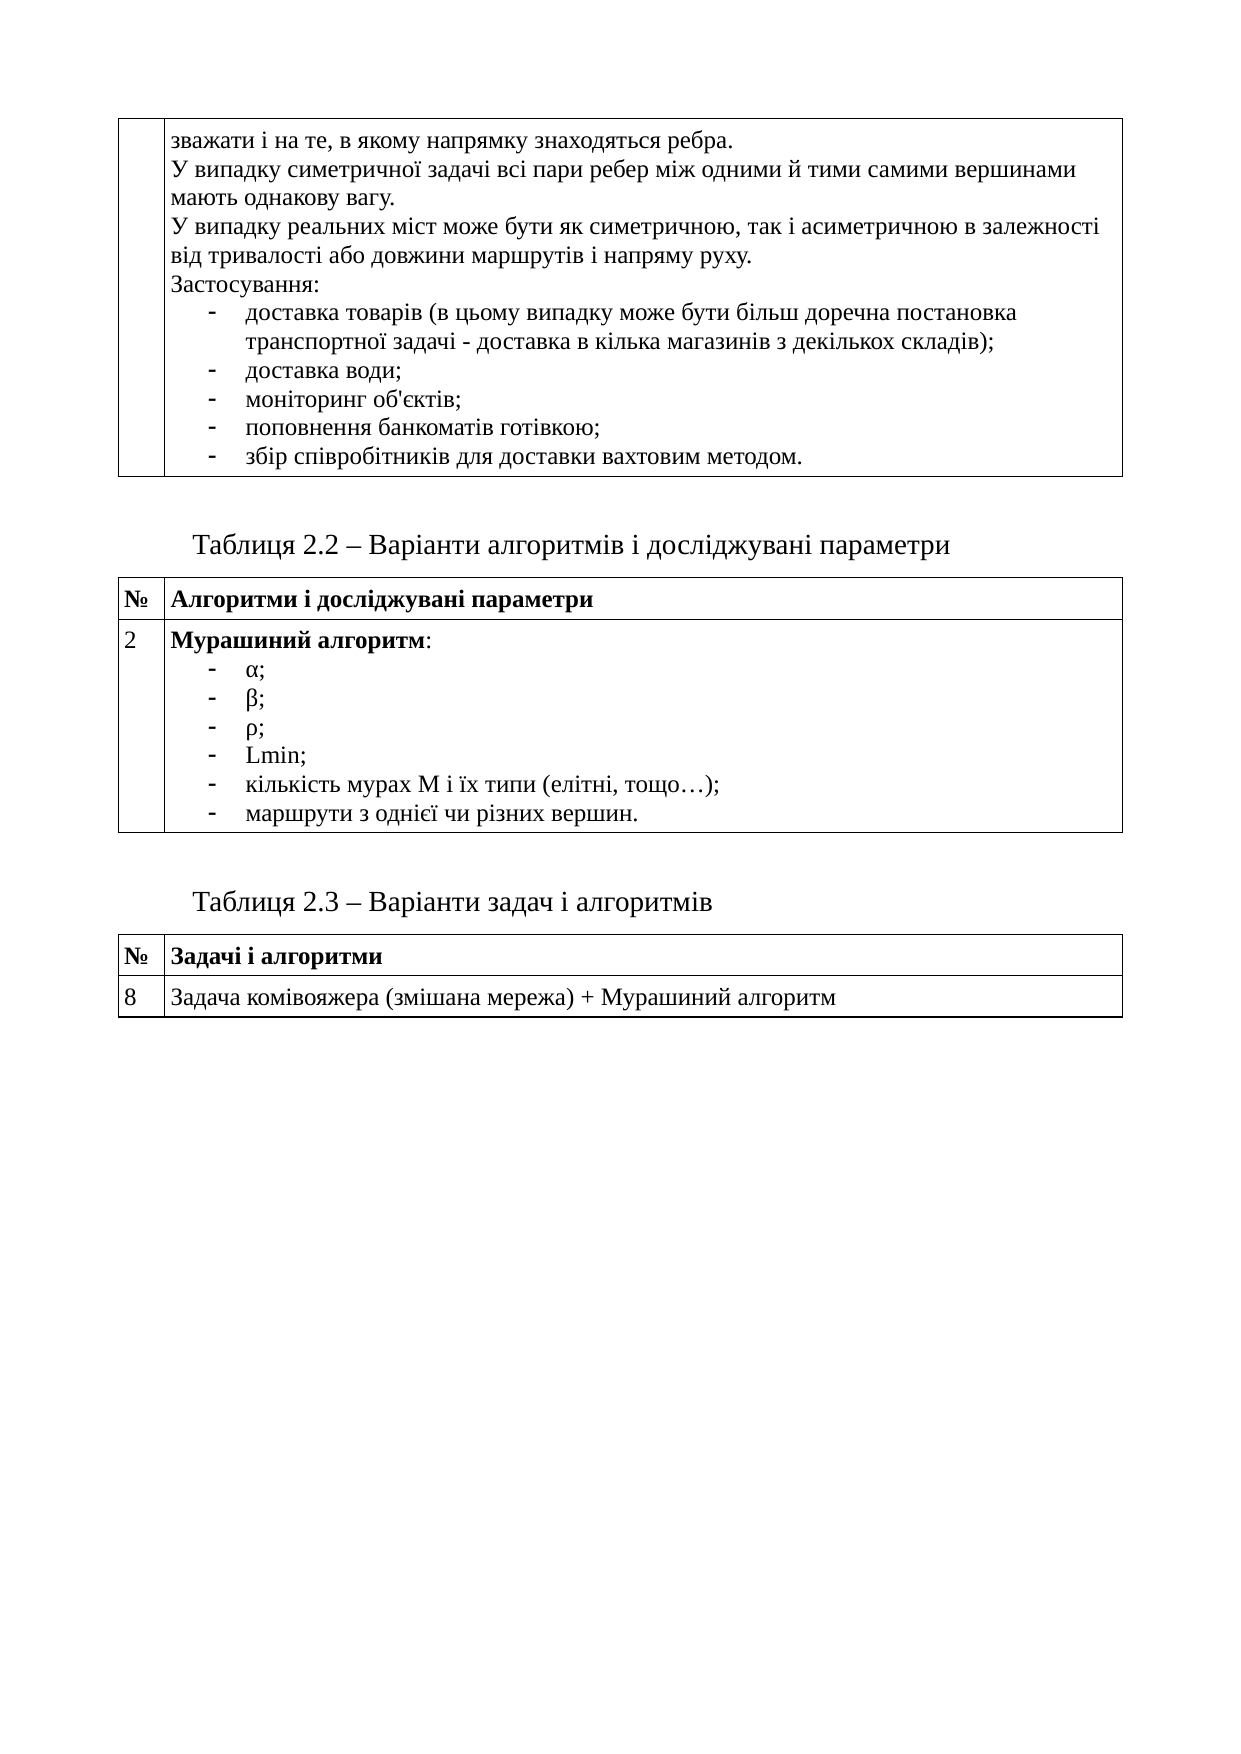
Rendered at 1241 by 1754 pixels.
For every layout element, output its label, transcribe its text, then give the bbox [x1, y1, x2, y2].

table_header № [119, 578, 164, 618]
table_cell [119, 119, 164, 476]
table_cell 2 [119, 620, 164, 832]
table_cell Задача комівояжера (змішана мережа) + Мурашиний алгоритм [165, 976, 1122, 1016]
table_cell Мурашиний алгоритм: α; β; ρ; Lmin; кількість мурах М і їх типи (елітні, тощо…); маршрути з однієї чи різних вершин. [165, 620, 1122, 832]
table_cell 8 [119, 976, 164, 1016]
text Таблиця 2.2 – Варіанти алгоритмів і досліджувані параметри [118, 527, 1122, 561]
table_header № [119, 935, 164, 975]
table_header Алгоритми і досліджувані параметри [165, 578, 1122, 618]
table_header Задачі і алгоритми [165, 935, 1122, 975]
table_cell зважати і на те, в якому напрямку знаходяться ребра. У випадку симетричної задачі всі пари ребер між одними й тими самими вершинами мають однакову вагу. У випадку реальних міст може бути як симетричною, так і асиметричною в залежності від тривалості або довжини маршрутів і напряму руху. Застосування: доставка товарів (в цьому випадку може бути більш доречна постановка транспортної задачі - доставка в кілька магазинів з декількох складів); доставка води; моніторинг об'єктів; поповнення банкоматів готівкою; збір співробітників для доставки вахтовим методом. [165, 119, 1122, 476]
text Таблиця 2.3 – Варіанти задач і алгоритмів [118, 884, 1122, 917]
